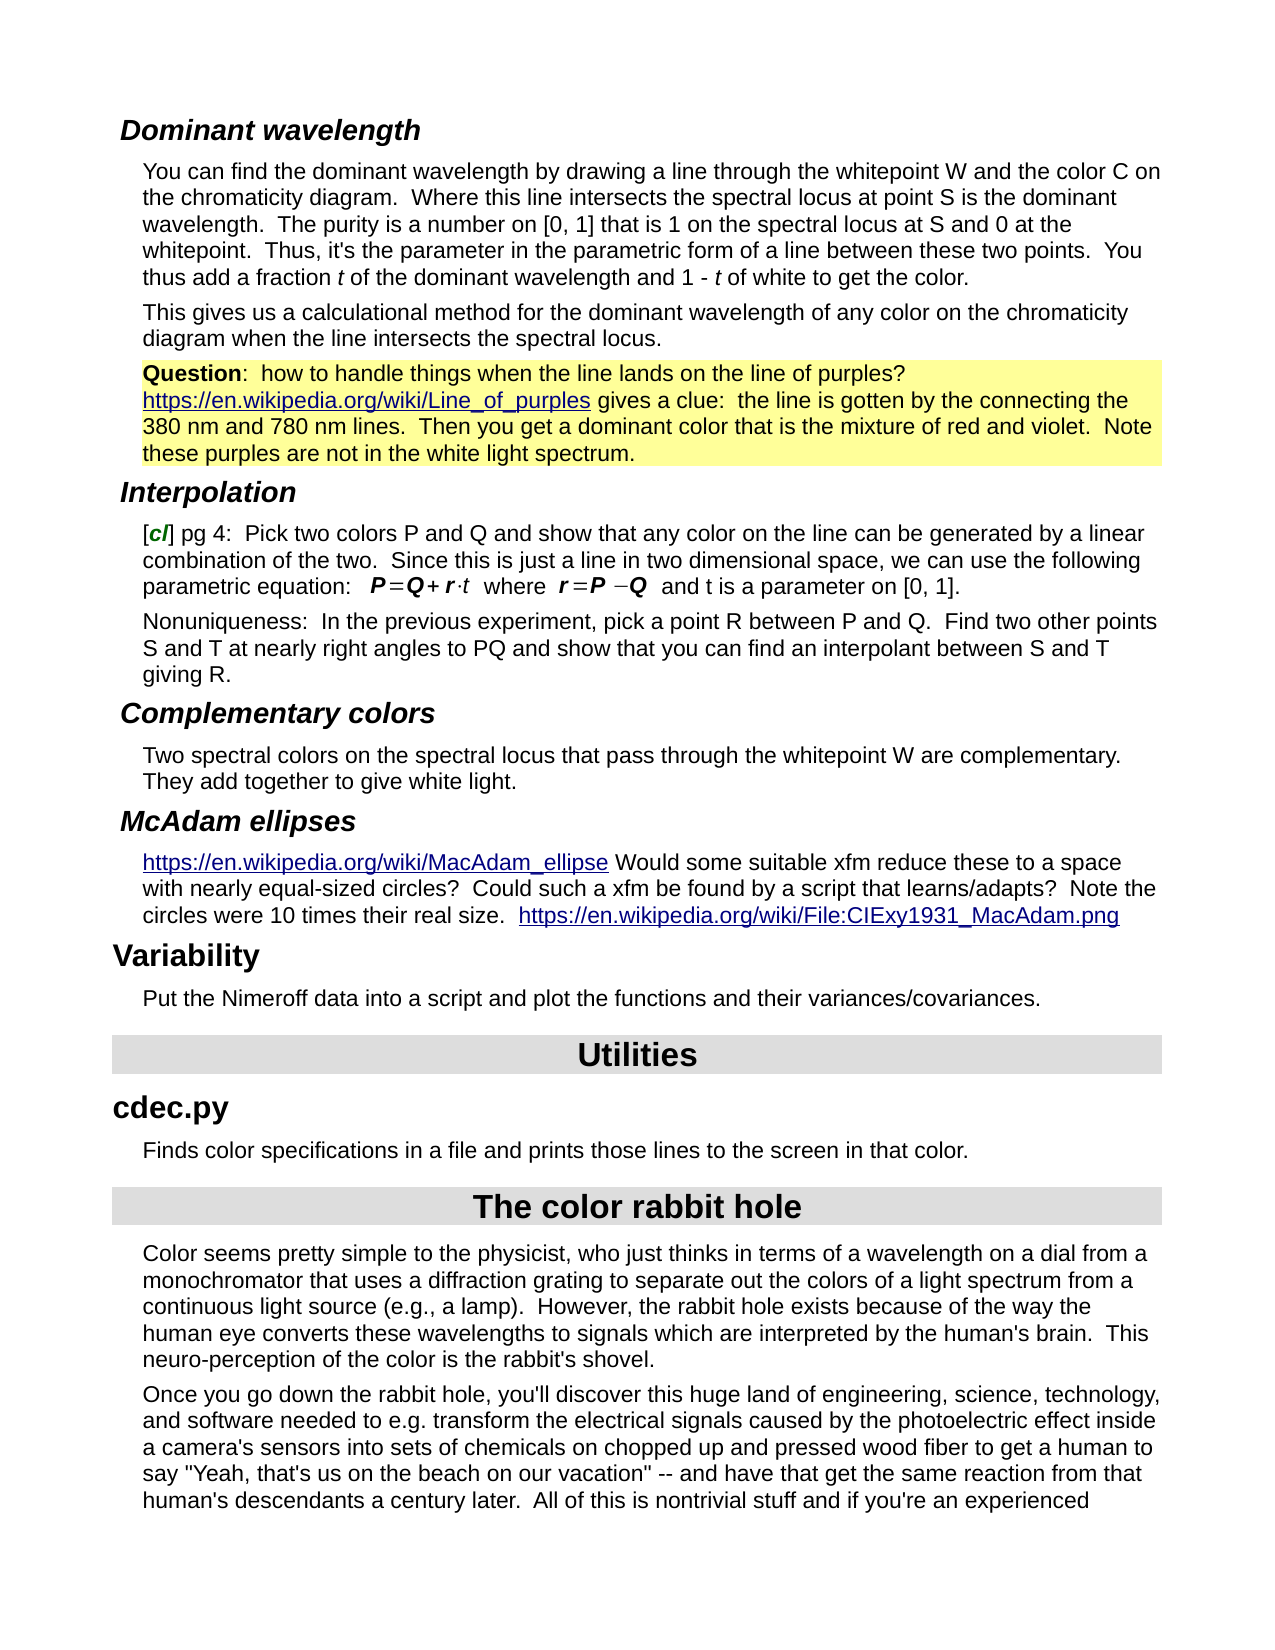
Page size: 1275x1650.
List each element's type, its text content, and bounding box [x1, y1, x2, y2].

text Put the Nimeroff data into a script and plot the functions and their variances/covariances. [142, 985, 1162, 1011]
text Question: how to handle things when the line lands on the line of purples? https://en.wikipedia.org/wiki/Line_of_purples gives a clue: the line is gotten by the connecting the 380 nm and 780 nm lines. Then you get a dominant color that is the mixture of red and violet. Note these purples are not in the white light spectrum. [142, 360, 1162, 466]
text Color seems pretty simple to the physicist, who just thinks in terms of a wavelength on a dial from a monochromator that uses a diffraction grating to separate out the colors of a light spectrum from a continuous light source (e.g., a lamp). However, the rabbit hole exists because of the way the human eye converts these wavelengths to signals which are interpreted by the human's brain. This neuro-perception of the color is the rabbit's shovel. [142, 1240, 1162, 1372]
subtitle The color rabbit hole [112, 1187, 1162, 1225]
text Once you go down the rabbit hole, you'll discover this huge land of engineering, science, technology, and software needed to e.g. transform the electrical signals caused by the photoelectric effect inside a camera's sensors into sets of chemicals on chopped up and pressed wood fiber to get a human to say "Yeah, that's us on the beach on our vacation" -- and have that get the same reaction from that human's descendants a century later. All of this is nontrivial stuff and if you're an experienced [142, 1381, 1162, 1513]
subtitle cdec.py [112, 1089, 1162, 1125]
text https://en.wikipedia.org/wiki/MacAdam_ellipse Would some suitable xfm reduce these to a space with nearly equal-sized circles? Could such a xfm be found by a script that learns/adapts? Note the circles were 10 times their real size. https://en.wikipedia.org/wiki/File:CIExy1931_MacAdam.png [142, 849, 1162, 928]
subtitle Variability [112, 937, 1162, 973]
text Nonuniqueness: In the previous experiment, pick a point R between P and Q. Find two other points S and T at nearly right angles to PQ and show that you can find an interpolant between S and T giving R. [142, 608, 1162, 687]
text You can find the dominant wavelength by drawing a line through the whitepoint W and the color C on the chromaticity diagram. Where this line intersects the spectral locus at point S is the dominant wavelength. The purity is a number on [0, 1] that is 1 on the spectral locus at S and 0 at the whitepoint. Thus, it's the parameter in the parametric form of a line between these two points. You thus add a fraction t of the dominant wavelength and 1 - t of white to get the color. [142, 158, 1162, 290]
text This gives us a calculational method for the dominant wavelength of any color on the chromaticity diagram when the line intersects the spectral locus. [142, 299, 1162, 351]
subtitle Complementary colors [120, 696, 1162, 730]
text Two spectral colors on the spectral locus that pass through the whitepoint W are complementary. They add together to give white light. [142, 742, 1162, 794]
subtitle Dominant wavelength [120, 112, 1162, 146]
text Finds color specifications in a file and prints those lines to the screen in that color. [142, 1137, 1162, 1163]
subtitle Utilities [112, 1035, 1162, 1074]
subtitle Interpolation [120, 475, 1162, 508]
subtitle McAdam ellipses [120, 803, 1162, 837]
text [cl] pg 4: Pick two colors P and Q and show that any color on the line can be generated by a linear combination of the two. Since this is just a line in two dimensional space, we can use the following parametric equation: where and t is a parameter on [0, 1]. [142, 520, 1162, 599]
